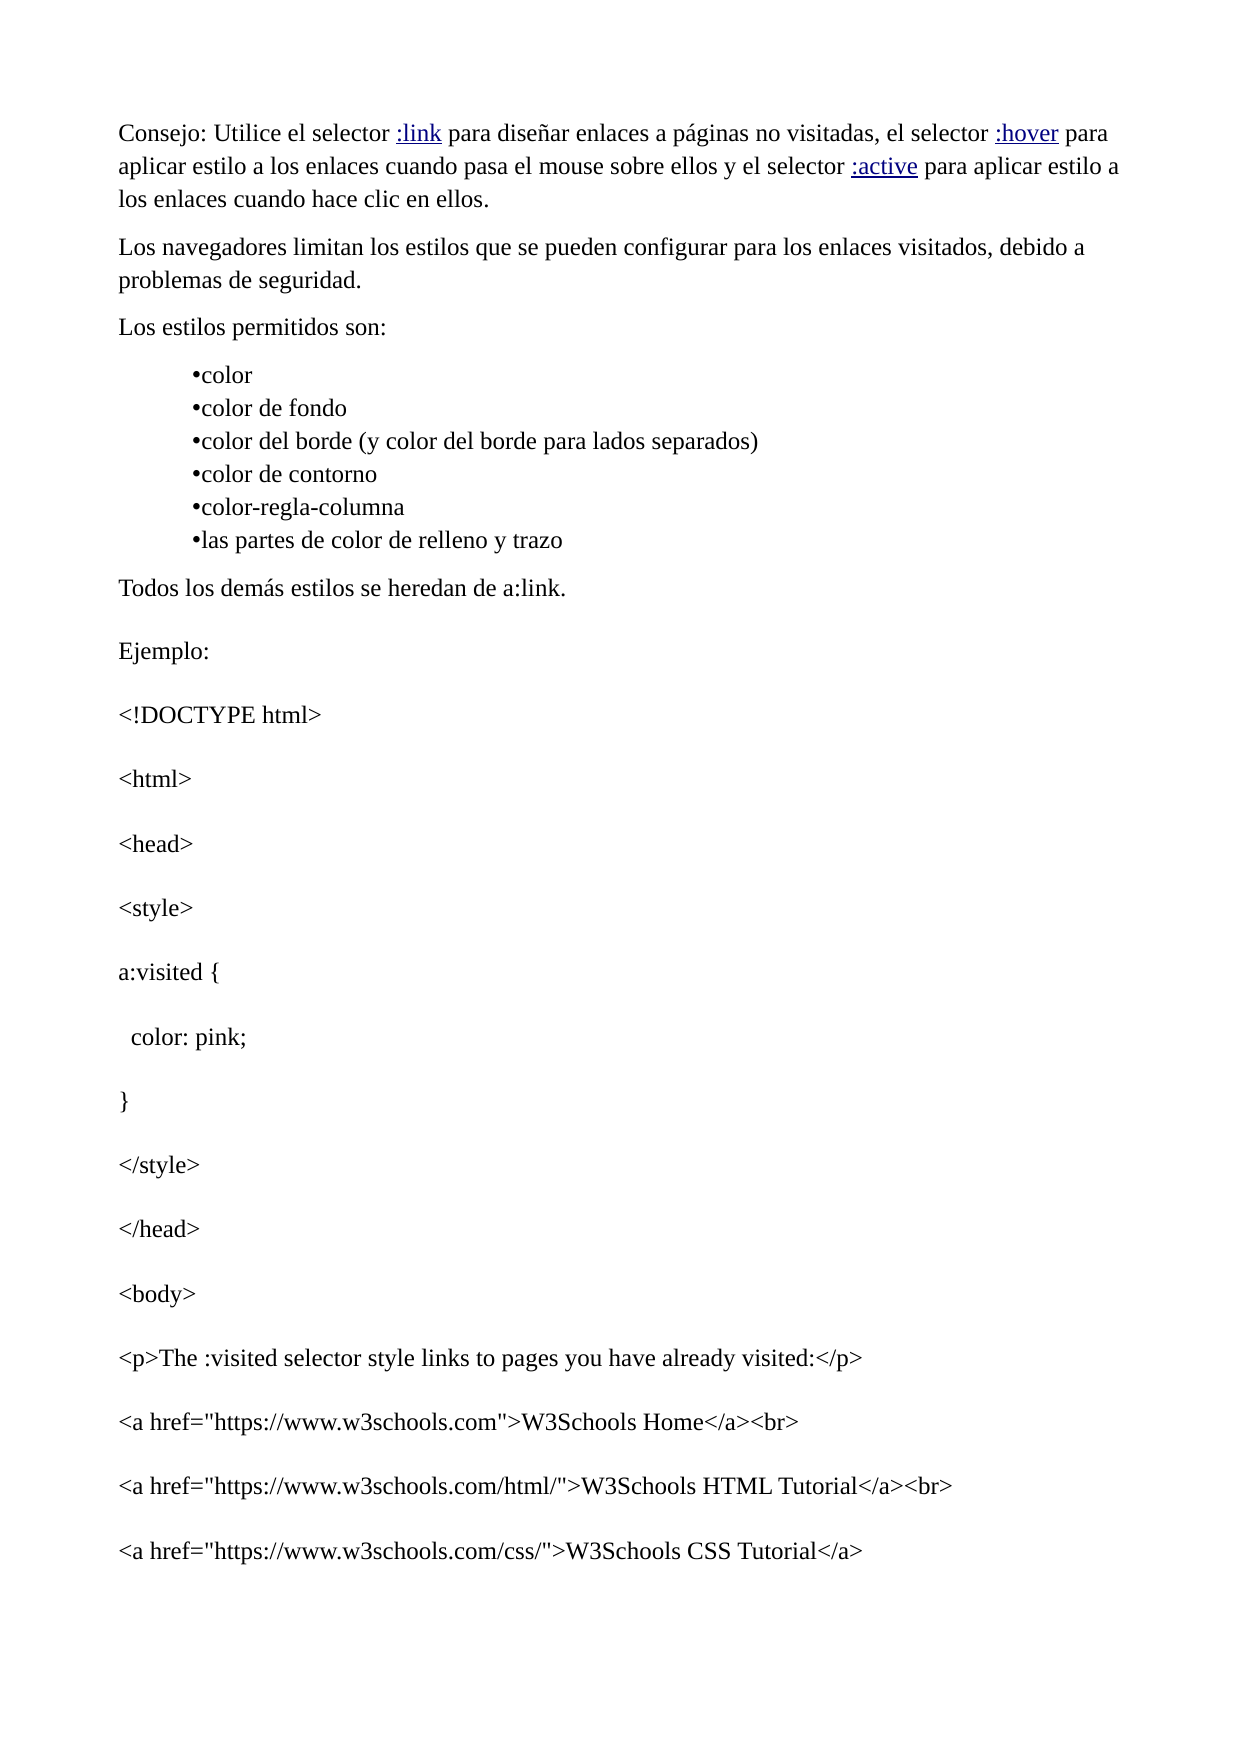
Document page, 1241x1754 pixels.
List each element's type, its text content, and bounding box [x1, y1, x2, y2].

text } [118, 1086, 1122, 1114]
text <a href="https://www.w3schools.com">W3Schools Home</a><br> [118, 1407, 1122, 1436]
list las partes de color de relleno y trazo [118, 525, 1122, 554]
list color de fondo [118, 393, 1122, 422]
text Ejemplo: [118, 636, 1122, 665]
list color-regla-columna [118, 492, 1122, 521]
text </head> [118, 1214, 1122, 1243]
list color de contorno [118, 459, 1122, 488]
text <head> [118, 829, 1122, 857]
text Los navegadores limitan los estilos que se pueden configurar para los enlaces visitados, debido a problemas de seguridad. [118, 232, 1122, 293]
text <body> [118, 1279, 1122, 1307]
text a:visited { [118, 957, 1122, 986]
text Consejo: Utilice el selector :link para diseñar enlaces a páginas no visitadas, el selector :hover para aplicar estilo a los enlaces cuando pasa el mouse sobre ellos y el selector :active para aplicar estilo a los enlaces cuando hace clic en ellos. [118, 118, 1122, 213]
text Todos los demás estilos se heredan de a:link. [118, 573, 1122, 601]
text <a href="https://www.w3schools.com/css/">W3Schools CSS Tutorial</a> [118, 1536, 1122, 1564]
text <p>The :visited selector style links to pages you have already visited:</p> [118, 1343, 1122, 1372]
text color: pink; [118, 1022, 1122, 1050]
list color [118, 360, 1122, 389]
text <a href="https://www.w3schools.com/html/">W3Schools HTML Tutorial</a><br> [118, 1471, 1122, 1500]
list color del borde (y color del borde para lados separados) [118, 426, 1122, 455]
text <!DOCTYPE html> [118, 700, 1122, 729]
text Los estilos permitidos son: [118, 312, 1122, 341]
text </style> [118, 1150, 1122, 1179]
text <html> [118, 764, 1122, 793]
text <style> [118, 893, 1122, 922]
